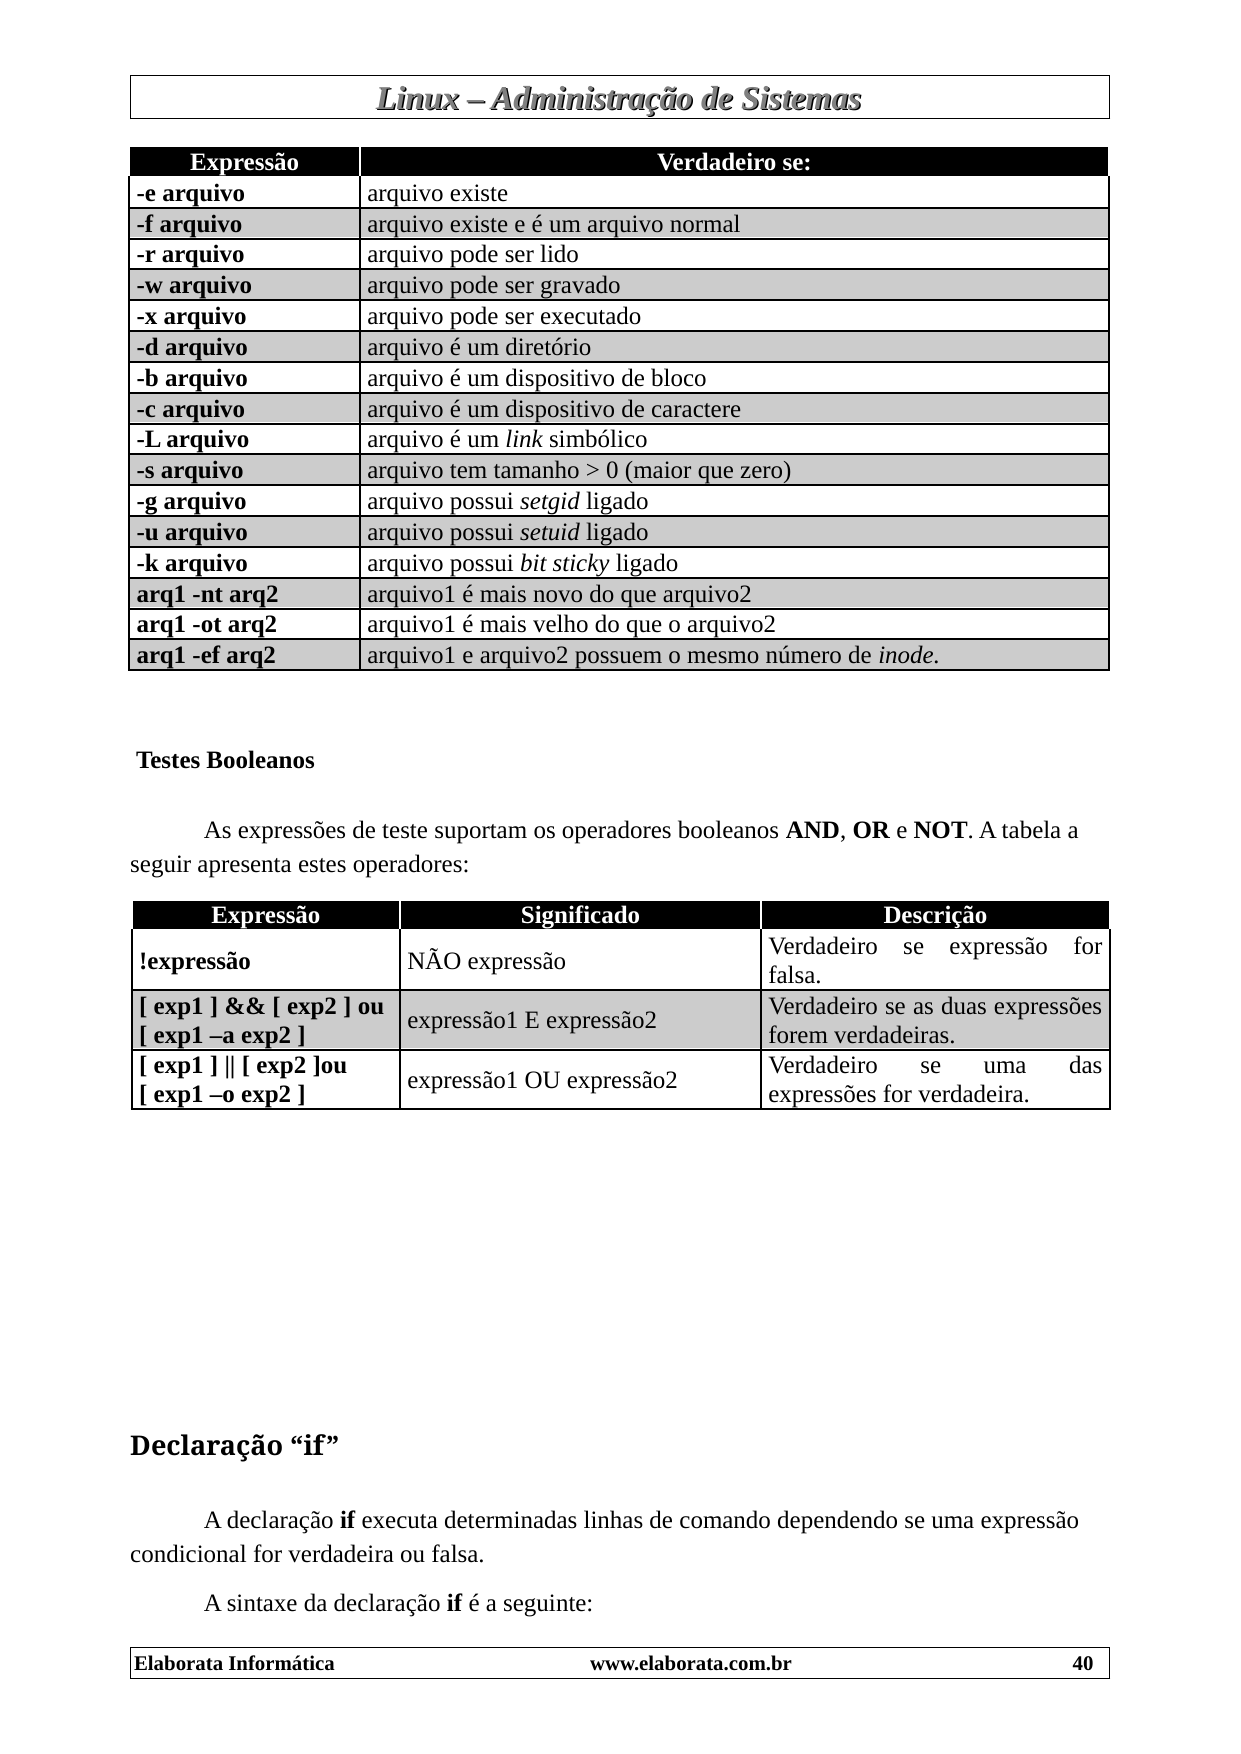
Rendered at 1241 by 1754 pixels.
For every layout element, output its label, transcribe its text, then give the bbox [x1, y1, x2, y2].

table_cell expressão1 OU expressão2 [401, 1051, 760, 1108]
table_cell -r arquivo [130, 240, 359, 268]
subtitle Declaração “if” [130, 1427, 1110, 1464]
table_cell [ exp1 ] || [ exp2 ]ou [ exp1 –o exp2 ] [133, 1051, 399, 1108]
table_cell Verdadeiro se uma das expressões for verdadeira. [762, 1051, 1109, 1108]
table_header Significado [401, 901, 760, 929]
table_cell arquivo possui setgid ligado [361, 486, 1108, 515]
table_cell Verdadeiro se expressão for falsa. [762, 931, 1109, 989]
table_header Expressão [130, 147, 359, 176]
text A declaração if executa determinadas linhas de comando dependendo se uma expressão condicional for verdadeira ou falsa. [130, 1505, 1110, 1568]
table_cell arquivo existe e é um arquivo normal [361, 209, 1108, 237]
table_cell -g arquivo [130, 486, 359, 515]
table_cell -f arquivo [130, 209, 359, 237]
table_cell -w arquivo [130, 270, 359, 299]
table_header Expressão [133, 901, 399, 929]
text A sintaxe da declaração if é a seguinte: [130, 1588, 1110, 1617]
table_cell arquivo pode ser gravado [361, 270, 1108, 299]
table_cell -b arquivo [130, 363, 359, 392]
table_header Verdadeiro se: [361, 147, 1108, 176]
table_cell Verdadeiro se as duas expressões forem verdadeiras. [762, 991, 1109, 1048]
table_cell arquivo é um dispositivo de bloco [361, 363, 1108, 392]
table_cell arquivo1 é mais novo do que arquivo2 [361, 579, 1108, 607]
table_cell -k arquivo [130, 548, 359, 577]
table_cell arquivo pode ser executado [361, 301, 1108, 330]
table_cell arquivo é um link simbólico [361, 425, 1108, 453]
subtitle Testes Booleanos [130, 745, 1110, 774]
table_cell arquivo1 e arquivo2 possuem o mesmo número de inode. [361, 640, 1108, 669]
table_cell -x arquivo [130, 301, 359, 330]
table_cell -L arquivo [130, 425, 359, 453]
table_cell -e arquivo [130, 178, 359, 207]
table_header Descrição [762, 901, 1109, 929]
table_cell arquivo é um diretório [361, 332, 1108, 361]
table_cell arq1 -ot arq2 [130, 610, 359, 638]
table_cell [ exp1 ] && [ exp2 ] ou [ exp1 –a exp2 ] [133, 991, 399, 1048]
table_cell -d arquivo [130, 332, 359, 361]
table_cell NÃO expressão [401, 931, 760, 989]
table_cell arquivo existe [361, 178, 1108, 207]
table_cell arquivo possui bit sticky ligado [361, 548, 1108, 577]
table_cell expressão1 E expressão2 [401, 991, 760, 1048]
table_cell !expressão [133, 931, 399, 989]
table_cell -u arquivo [130, 517, 359, 546]
table_cell arquivo1 é mais velho do que o arquivo2 [361, 610, 1108, 638]
table_cell arq1 -nt arq2 [130, 579, 359, 607]
table_cell arquivo pode ser lido [361, 240, 1108, 268]
table_cell arq1 -ef arq2 [130, 640, 359, 669]
text As expressões de teste suportam os operadores booleanos AND, OR e NOT. A tabela a seguir apresenta estes operadores: [130, 815, 1110, 878]
table_cell -c arquivo [130, 394, 359, 422]
table_cell arquivo é um dispositivo de caractere [361, 394, 1108, 422]
table_cell arquivo tem tamanho > 0 (maior que zero) [361, 455, 1108, 484]
table_cell -s arquivo [130, 455, 359, 484]
table_cell arquivo possui setuid ligado [361, 517, 1108, 546]
